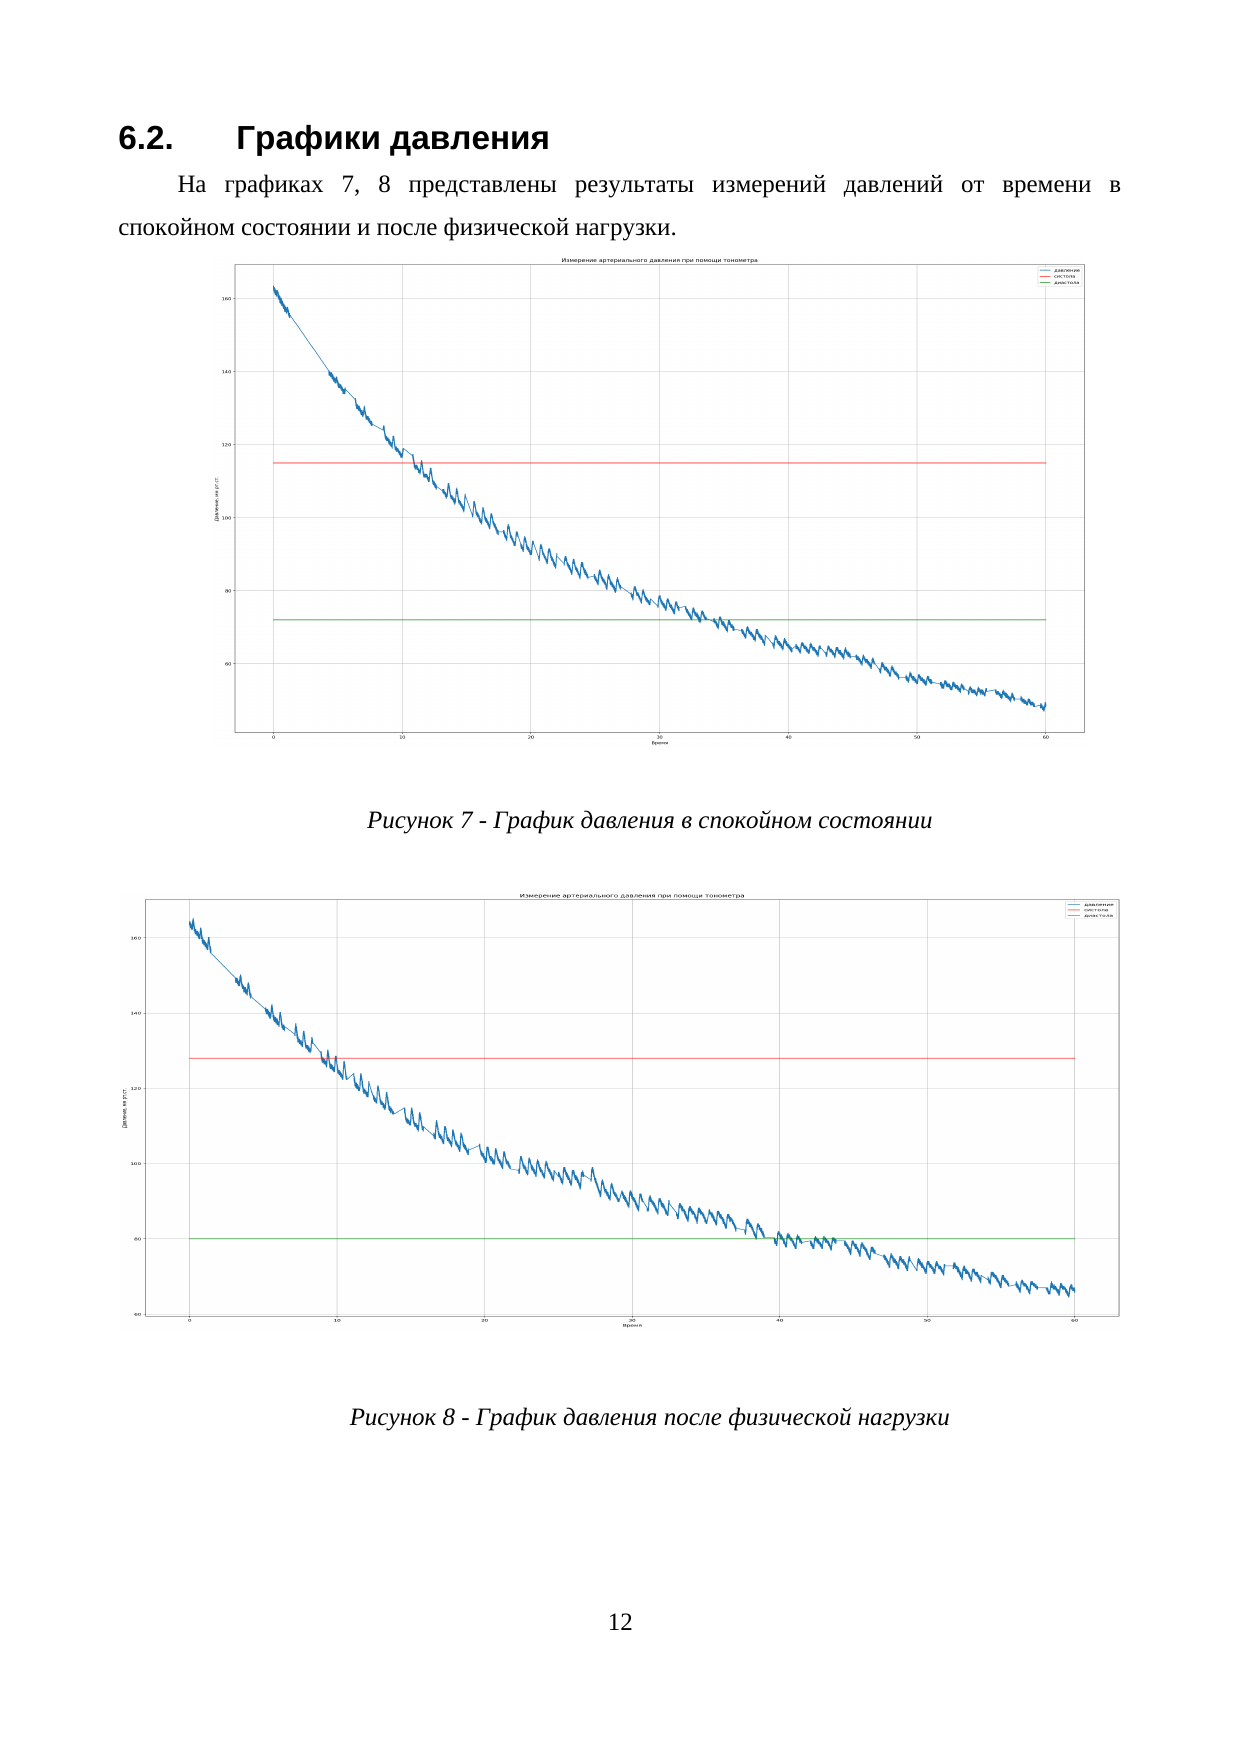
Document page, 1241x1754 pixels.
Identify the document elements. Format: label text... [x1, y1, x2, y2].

text Рисунок 7 - График давления в спокойном состоянии [118, 805, 1122, 834]
text На графиках 7, 8 представлены результаты измерений давлений от времени в спокойном состоянии и после физической нагрузки. [118, 169, 1122, 241]
picture [118, 891, 1123, 1330]
picture [211, 255, 1088, 748]
text Рисунок 8 - График давления после физической нагрузки [118, 1402, 1122, 1430]
subtitle Графики давления [118, 118, 1122, 157]
